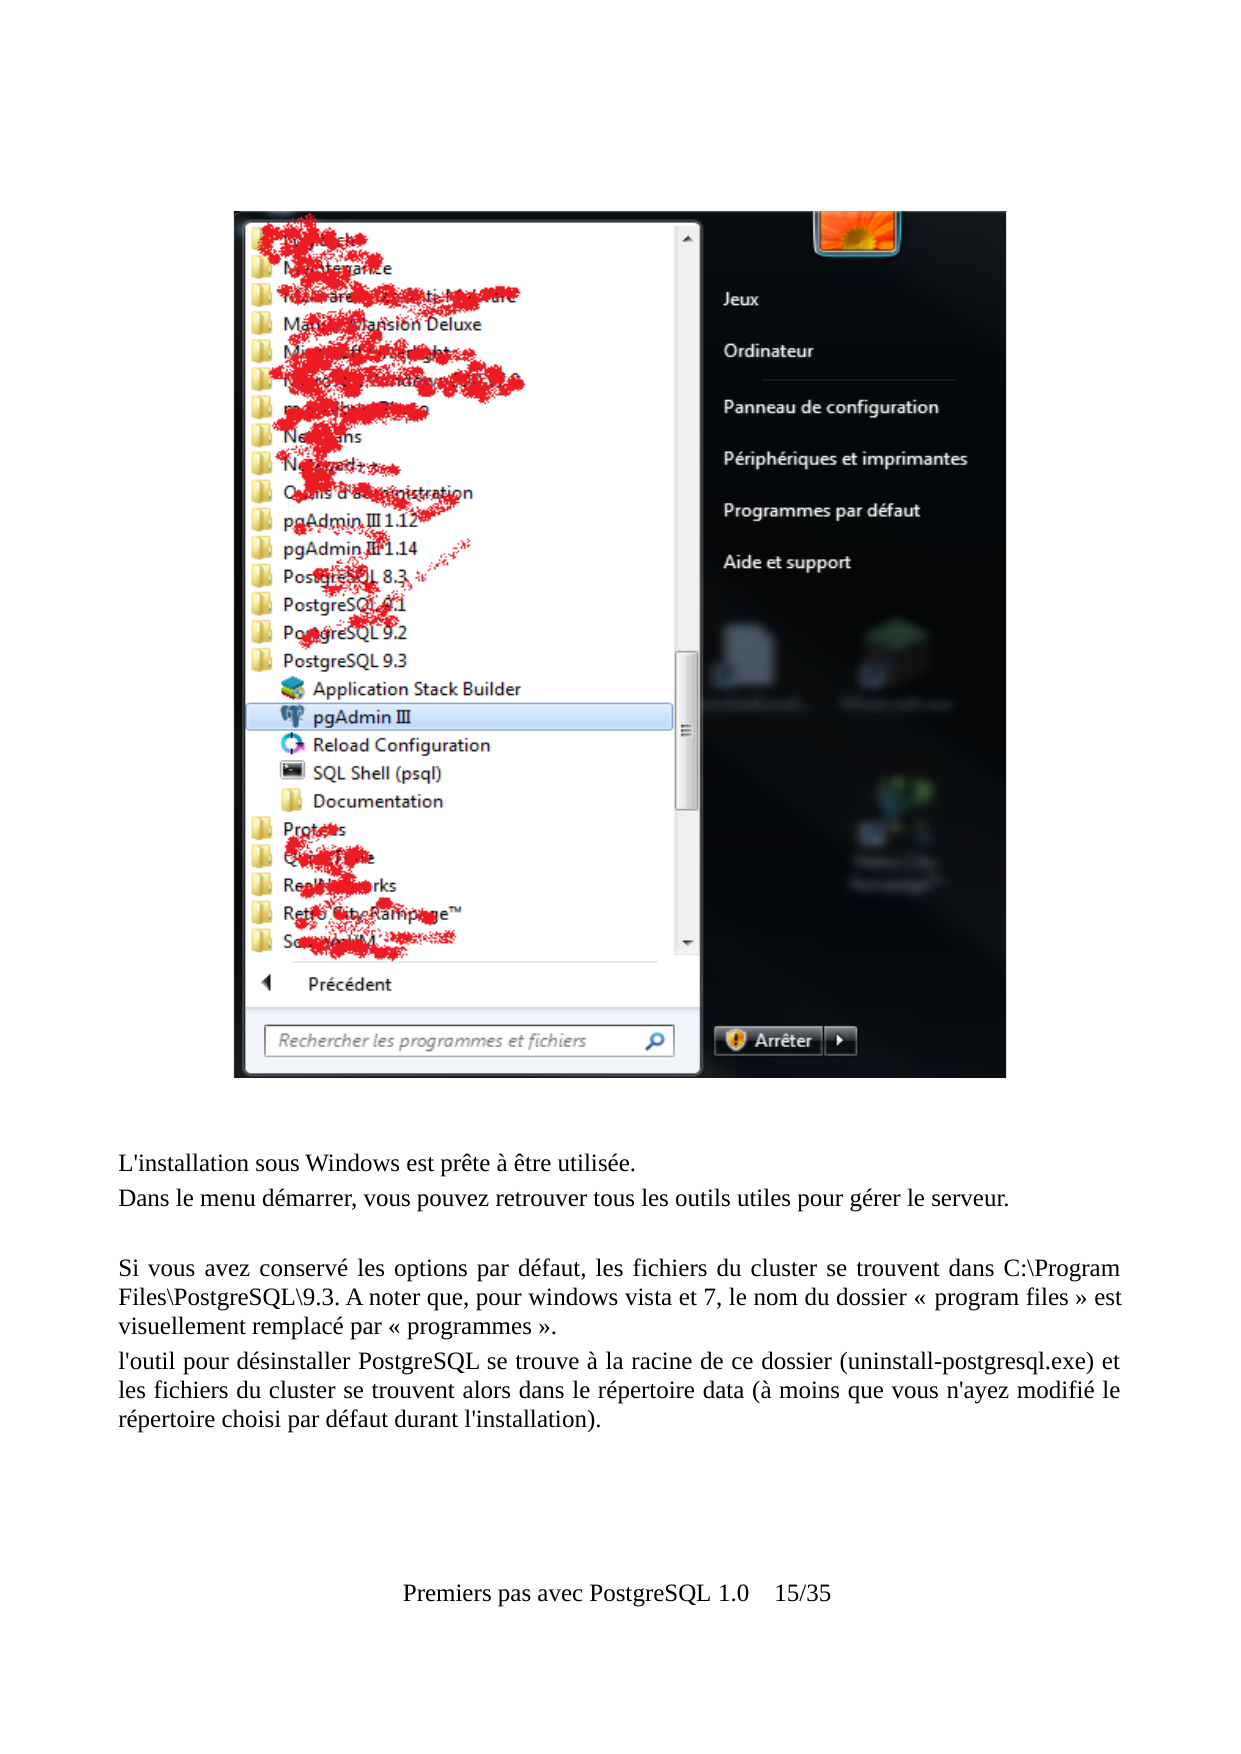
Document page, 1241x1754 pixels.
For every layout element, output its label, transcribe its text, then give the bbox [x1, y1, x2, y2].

text Si vous avez conservé les options par défaut, les fichiers du cluster se trouvent dans C:\Program Files\PostgreSQL\9.3. A noter que, pour windows vista et 7, le nom du dossier « program files » est visuellement remplacé par « programmes ». [118, 1253, 1122, 1340]
text L'installation sous Windows est prête à être utilisée. [118, 1148, 1122, 1177]
text Dans le menu démarrer, vous pouvez retrouver tous les outils utiles pour gérer le serveur. [118, 1183, 1122, 1212]
text l'outil pour désinstaller PostgreSQL se trouve à la racine de ce dossier (uninstall-postgresql.exe) et les fichiers du cluster se trouvent alors dans le répertoire data (à moins que vous n'ayez modifié le répertoire choisi par défaut durant l'installation). [118, 1346, 1122, 1432]
